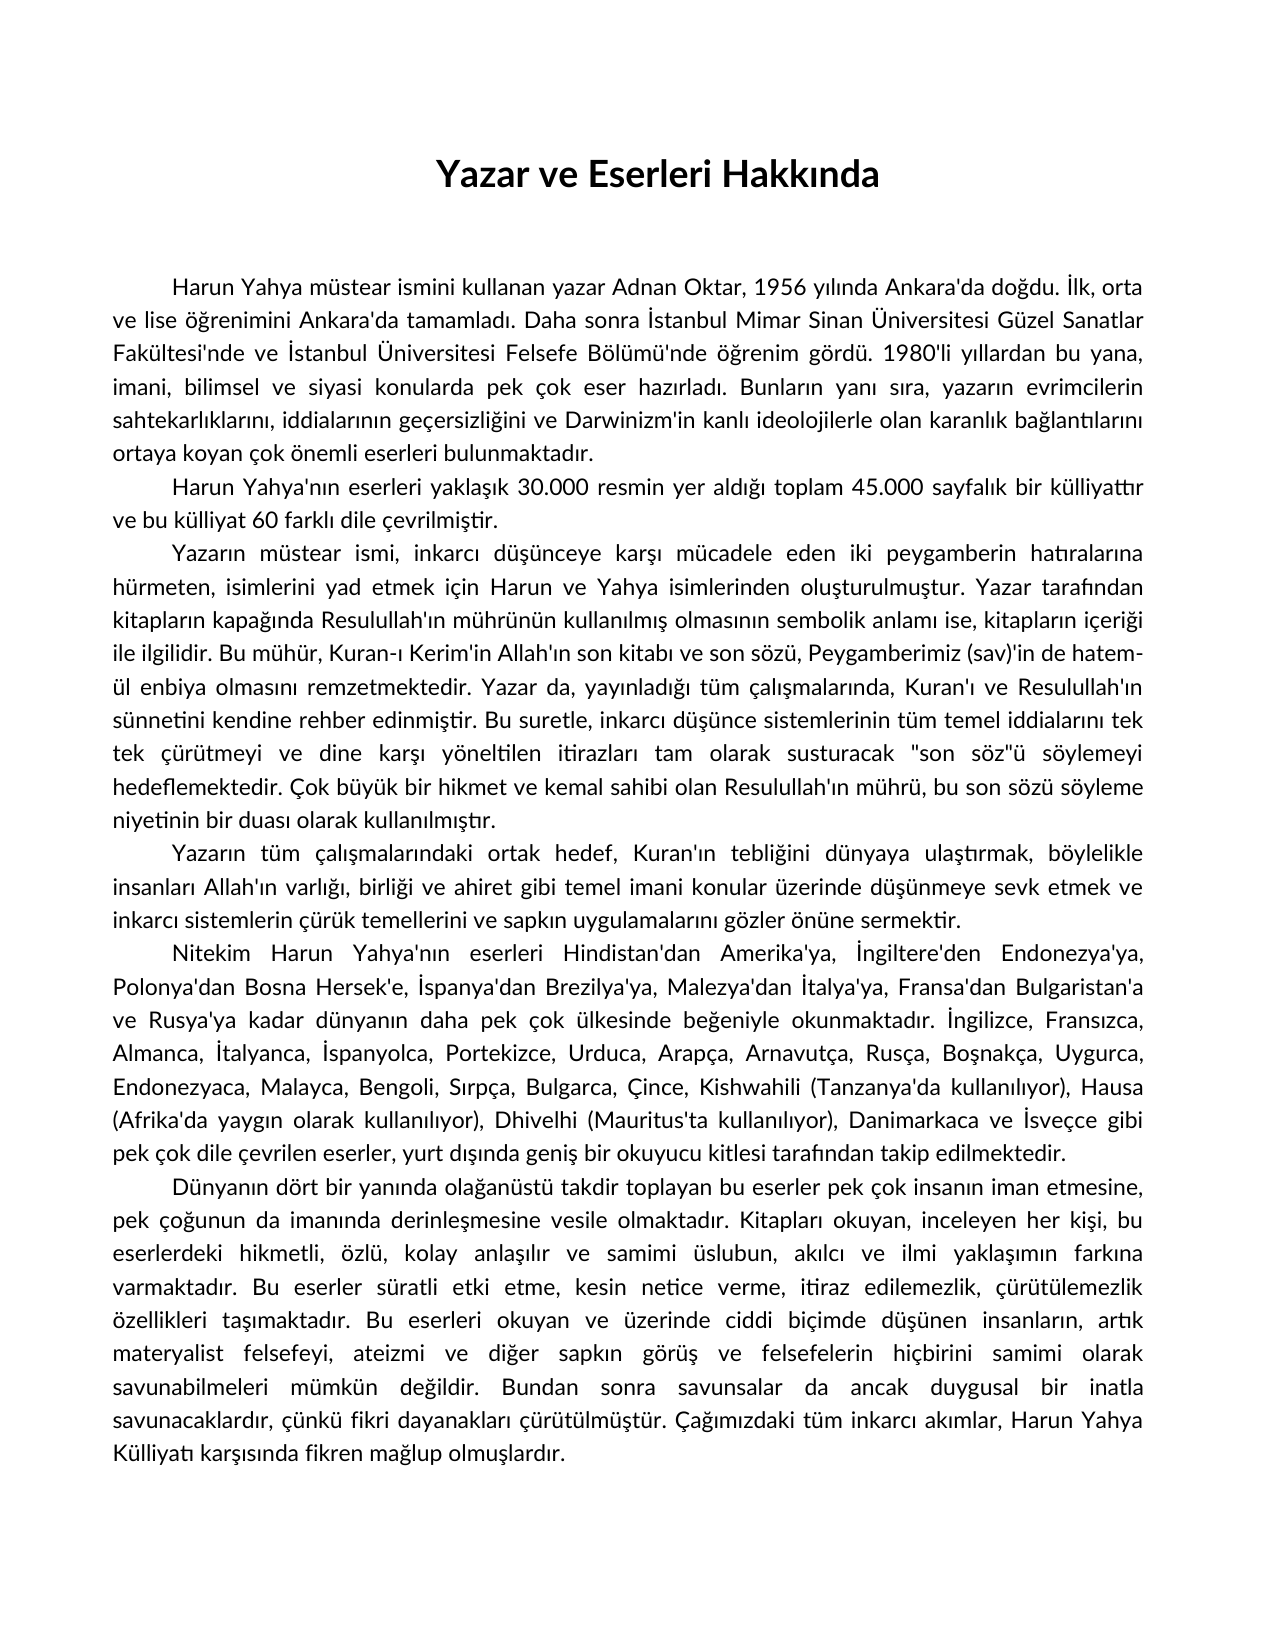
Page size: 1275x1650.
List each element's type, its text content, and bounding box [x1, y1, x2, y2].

subtitle Yazar ve Eserleri Hakkında [112, 150, 1145, 195]
text Harun Yahya müstear ismini kullanan yazar Adnan Oktar, 1956 yılında Ankara'da doğdu. İlk, orta ve lise öğrenimini Ankara'da tamamladı. Daha sonra İstanbul Mimar Sinan Üniversitesi Güzel Sanatlar Fakültesi'nde ve İstanbul Üniversitesi Felsefe Bölümü'nde öğrenim gördü. 1980'li yıllardan bu yana, imani, bilimsel ve siyasi konularda pek çok eser hazırladı. Bunların yanı sıra, yazarın evrimcilerin sahtekarlıklarını, iddialarının geçersizliğini ve Darwinizm'in kanlı ideolojilerle olan karanlık bağlantılarını ortaya koyan çok önemli eserleri bulunmaktadır. [112, 268, 1145, 468]
text Yazarın tüm çalışmalarındaki ortak hedef, Kuran'ın tebliğini dünyaya ulaştırmak, böylelikle insanları Allah'ın varlığı, birliği ve ahiret gibi temel imani konular üzerinde düşünmeye sevk etmek ve inkarcı sistemlerin çürük temellerini ve sapkın uygulamalarını gözler önüne sermektir. [112, 835, 1145, 935]
text Dünyanın dört bir yanında olağanüstü takdir toplayan bu eserler pek çok insanın iman etmesine, pek çoğunun da imanında derinleşmesine vesile olmaktadır. Kitapları okuyan, inceleyen her kişi, bu eserlerdeki hikmetli, özlü, kolay anlaşılır ve samimi üslubun, akılcı ve ilmi yaklaşımın farkına varmaktadır. Bu eserler süratli etki etme, kesin netice verme, itiraz edilemezlik, çürütülemezlik özellikleri taşımaktadır. Bu eserleri okuyan ve üzerinde ciddi biçimde düşünen insanların, artık materyalist felsefeyi, ateizmi ve diğer sapkın görüş ve felsefelerin hiçbirini samimi olarak savunabilmeleri mümkün değildir. Bundan sonra savunsalar da ancak duygusal bir inatla savunacaklardır, çünkü fikri dayanakları çürütülmüştür. Çağımızdaki tüm inkarcı akımlar, Harun Yahya Külliyatı karşısında fikren mağlup olmuşlardır. [112, 1168, 1145, 1468]
text Nitekim Harun Yahya'nın eserleri Hindistan'dan Amerika'ya, İngiltere'den Endonezya'ya, Polonya'dan Bosna Hersek'e, İspanya'dan Brezilya'ya, Malezya'dan İtalya'ya, Fransa'dan Bulgaristan'a ve Rusya'ya kadar dünyanın daha pek çok ülkesinde beğeniyle okunmaktadır. İngilizce, Fransızca, Almanca, İtalyanca, İspanyolca, Portekizce, Urduca, Arapça, Arnavutça, Rusça, Boşnakça, Uygurca, Endonezyaca, Malayca, Bengoli, Sırpça, Bulgarca, Çince, Kishwahili (Tanzanya'da kullanılıyor), Hausa (Afrika'da yaygın olarak kullanılıyor), Dhivelhi (Mauritus'ta kullanılıyor), Danimarkaca ve İsveçce gibi pek çok dile çevrilen eserler, yurt dışında geniş bir okuyucu kitlesi tarafından takip edilmektedir. [112, 935, 1145, 1168]
text Harun Yahya'nın eserleri yaklaşık 30.000 resmin yer aldığı toplam 45.000 sayfalık bir külliyattır ve bu külliyat 60 farklı dile çevrilmiştir. [112, 468, 1145, 535]
text Yazarın müstear ismi, inkarcı düşünceye karşı mücadele eden iki peygamberin hatıralarına hürmeten, isimlerini yad etmek için Harun ve Yahya isimlerinden oluşturulmuştur. Yazar tarafından kitapların kapağında Resulullah'ın mührünün kullanılmış olmasının sembolik anlamı ise, kitapların içeriği ile ilgilidir. Bu mühür, Kuran-ı Kerim'in Allah'ın son kitabı ve son sözü, Peygamberimiz (sav)'in de hatem-ül enbiya olmasını remzetmektedir. Yazar da, yayınladığı tüm çalışmalarında, Kuran'ı ve Resulullah'ın sünnetini kendine rehber edinmiştir. Bu suretle, inkarcı düşünce sistemlerinin tüm temel iddialarını tek tek çürütmeyi ve dine karşı yöneltilen itirazları tam olarak susturacak "son söz"ü söylemeyi hedeflemektedir. Çok büyük bir hikmet ve kemal sahibi olan Resulullah'ın mührü, bu son sözü söyleme niyetinin bir duası olarak kullanılmıştır. [112, 535, 1145, 835]
